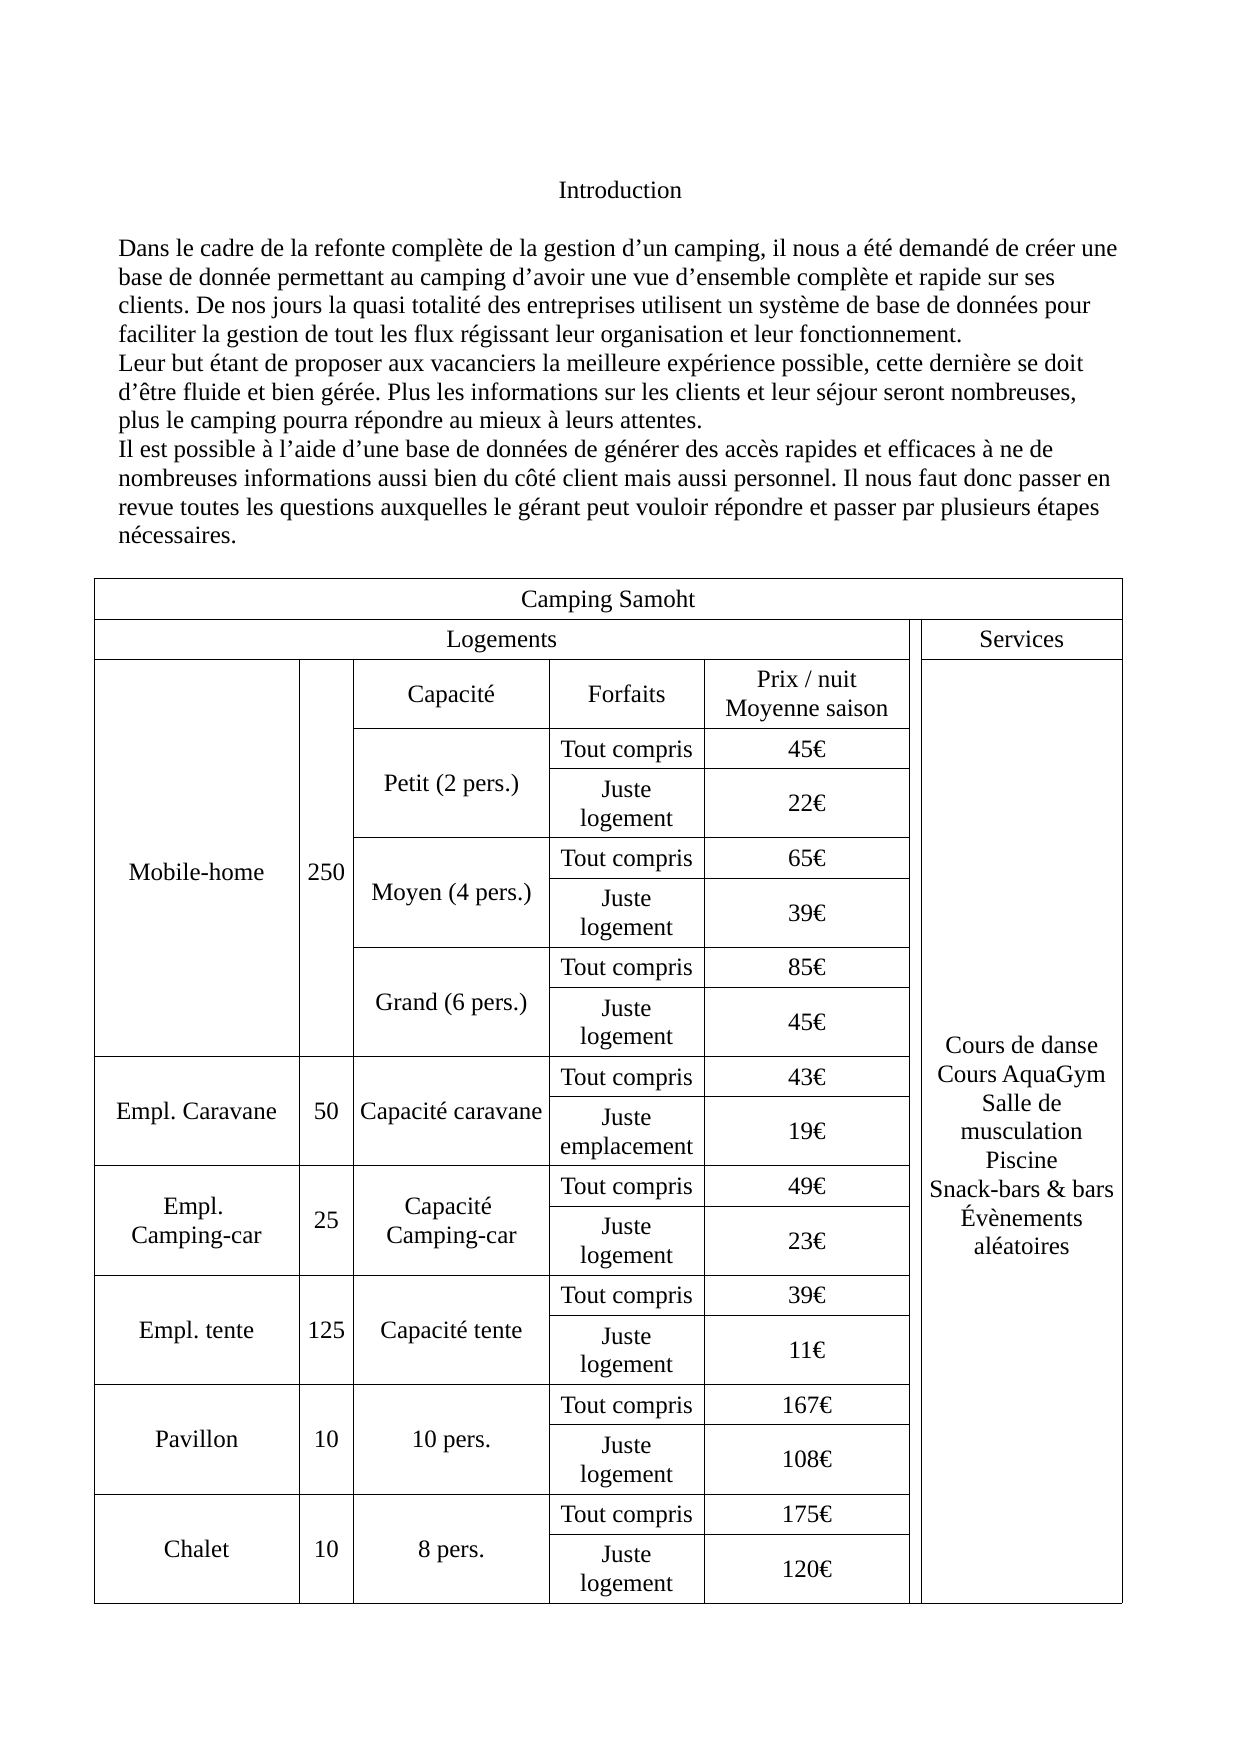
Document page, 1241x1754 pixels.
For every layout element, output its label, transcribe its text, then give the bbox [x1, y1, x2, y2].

table_cell Tout compris [550, 948, 704, 987]
table_cell 65€ [705, 838, 909, 877]
table_header Camping Samoht [95, 579, 1122, 618]
table_cell 45€ [705, 988, 909, 1056]
table_cell Capacité caravane [354, 1057, 549, 1165]
table_cell Cours de danse Cours AquaGym Salle de musculation Piscine Snack-bars & bars Évènements aléatoires [922, 660, 1122, 1603]
table_cell Pavillon [95, 1385, 299, 1493]
table_cell Juste emplacement [550, 1097, 704, 1165]
table_cell Juste logement [550, 769, 704, 837]
table_cell 120€ [705, 1535, 909, 1603]
table_cell Juste logement [550, 1425, 704, 1493]
table_cell Juste logement [550, 1316, 704, 1384]
table_cell Petit (2 pers.) [354, 729, 549, 837]
table_cell Capacité [354, 660, 549, 728]
table_cell 11€ [705, 1316, 909, 1384]
table_cell Tout compris [550, 1276, 704, 1315]
table_cell Prix / nuit Moyenne saison [705, 660, 909, 728]
table_cell Tout compris [550, 1166, 704, 1206]
table_cell 39€ [705, 879, 909, 947]
table_cell Capacité tente [354, 1276, 549, 1384]
table_cell Capacité Camping-car [354, 1166, 549, 1275]
table_cell Mobile-home [95, 660, 299, 1056]
table_cell Grand (6 pers.) [354, 948, 549, 1056]
table_cell 167€ [705, 1385, 909, 1424]
table_cell 49€ [705, 1166, 909, 1206]
table_cell Empl. Caravane [95, 1057, 299, 1165]
table_cell Tout compris [550, 838, 704, 877]
table_cell Empl. Camping-car [95, 1166, 299, 1275]
table_cell 8 pers. [354, 1495, 549, 1603]
table_cell 50 [300, 1057, 353, 1165]
table_cell Services [922, 620, 1122, 659]
table_cell 45€ [705, 729, 909, 768]
table_cell 10 pers. [354, 1385, 549, 1493]
table_cell Tout compris [550, 729, 704, 768]
text Leur but étant de proposer aux vacanciers la meilleure expérience possible, cette dernière se doit d’être fluide et bien gérée. Plus les informations sur les clients et leur séjour seront nombreuses, plus le camping pourra répondre au mieux à leurs attentes. [118, 348, 1122, 434]
table_cell Empl. tente [95, 1276, 299, 1384]
table_cell Tout compris [550, 1057, 704, 1096]
table_cell Tout compris [550, 1495, 704, 1534]
table_cell 25 [300, 1166, 353, 1275]
table_cell 85€ [705, 948, 909, 987]
table_cell 10 [300, 1385, 353, 1493]
text Dans le cadre de la refonte complète de la gestion d’un camping, il nous a été demandé de créer une base de donnée permettant au camping d’avoir une vue d’ensemble complète et rapide sur ses clients. De nos jours la quasi totalité des entreprises utilisent un système de base de données pour faciliter la gestion de tout les flux régissant leur organisation et leur fonctionnement. [118, 233, 1122, 348]
table_cell 250 [300, 660, 353, 1056]
table_cell 19€ [705, 1097, 909, 1165]
table_cell Tout compris [550, 1385, 704, 1424]
table_cell Juste logement [550, 1207, 704, 1275]
table_cell 23€ [705, 1207, 909, 1275]
table_cell Juste logement [550, 988, 704, 1056]
text Il est possible à l’aide d’une base de données de générer des accès rapides et efficaces à ne de nombreuses informations aussi bien du côté client mais aussi personnel. Il nous faut donc passer en revue toutes les questions auxquelles le gérant peut vouloir répondre et passer par plusieurs étapes nécessaires. [118, 434, 1122, 549]
table_cell Forfaits [550, 660, 704, 728]
table_cell 125 [300, 1276, 353, 1384]
table_cell 175€ [705, 1495, 909, 1534]
table_cell 22€ [705, 769, 909, 837]
table_cell Chalet [95, 1495, 299, 1603]
table_cell 43€ [705, 1057, 909, 1096]
table_cell 10 [300, 1495, 353, 1603]
text Introduction [118, 176, 1122, 204]
table_cell Juste logement [550, 1535, 704, 1603]
table_cell 108€ [705, 1425, 909, 1493]
table_cell Logements [95, 620, 909, 659]
table_cell [910, 620, 921, 1603]
table_cell 39€ [705, 1276, 909, 1315]
table_cell Moyen (4 pers.) [354, 838, 549, 947]
table_cell Juste logement [550, 879, 704, 947]
